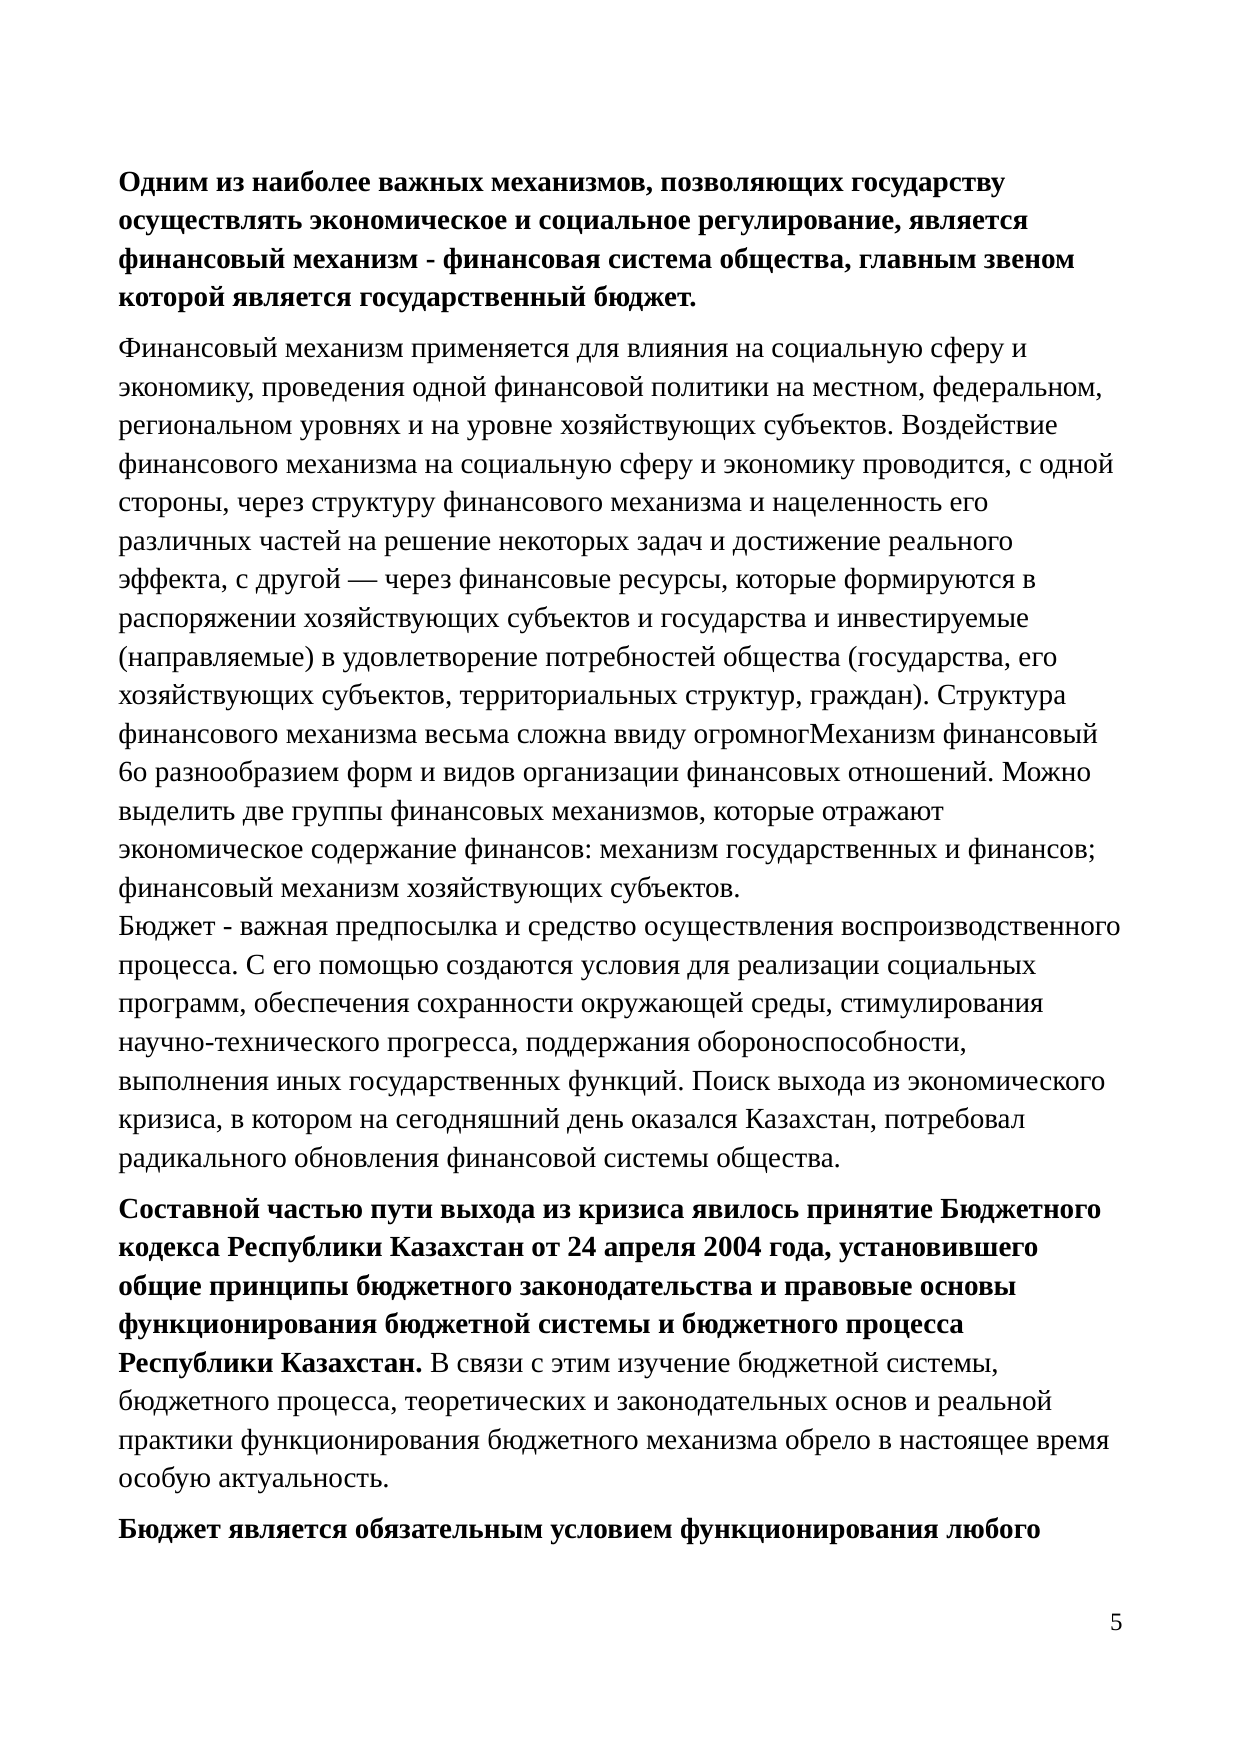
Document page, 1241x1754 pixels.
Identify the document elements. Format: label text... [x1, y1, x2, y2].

text Составной частью пути выхода из кризиса явилось принятие Бюджетного кодекса Республики Казахстан от 24 апреля 2004 года, установившего общие принципы бюджетного законодательства и правовые основы функционирования бюджетной системы и бюджетного процесса Республики Казахстан. В связи с этим изучение бюджетной системы, бюджетного процесса, теоретических и законодательных основ и реальной практики функционирования бюджетного механизма обрело в настоящее время особую актуальность. [118, 1191, 1122, 1494]
text Одним из наиболее важных механизмов, позволяющих государству осуществлять экономическое и социальное регулирование, является финансовый механизм - финансовая система общества, главным звеном которой является государственный бюджет. [118, 164, 1122, 313]
text Бюджет - важная предпосылка и средство осуществления воспроизводственного процесса. С его помощью создаются условия для реализации социальных программ, обеспечения сохранности окружающей среды, стимулирования научно-технического прогресса, поддержания обороноспособности, выполнения иных государственных функций. Поиск выхода из экономического кризиса, в котором на сегодняшний день оказался Казахстан, потребовал радикального обновления финансовой системы общества. [118, 908, 1122, 1173]
text Бюджет является обязательным условием функционирования любого [118, 1512, 1122, 1545]
text Финансовый механизм применяется для влияния на социальную сферу и экономику, проведения одной финансовой политики на местном, федеральном, региональном уровнях и на уровне хозяйствующих субъектов. Воздействие финансового механизма на социальную сферу и экономику проводится, с одной стороны, через структуру финансового механизма и нацеленность его различных частей на решение некоторых задач и достижение реального эффекта, с другой — через финансовые ресурсы, которые формируются в распоряжении хозяйствующих субъектов и государства и инвестируемые (направляемые) в удовлетворение потребностей общества (государства, его хозяйствующих субъектов, территориальных структур, граждан). Структура финансового механизма весьма сложна ввиду огромногМеханизм финансовый 6о разнообразием форм и видов организации финансовых отношений. Можно выделить две группы финансовых механизмов, которые отражают экономическое содержание финансов: механизм государственных и финансов; финансовый механизм хозяйствующих субъектов. [118, 330, 1122, 903]
